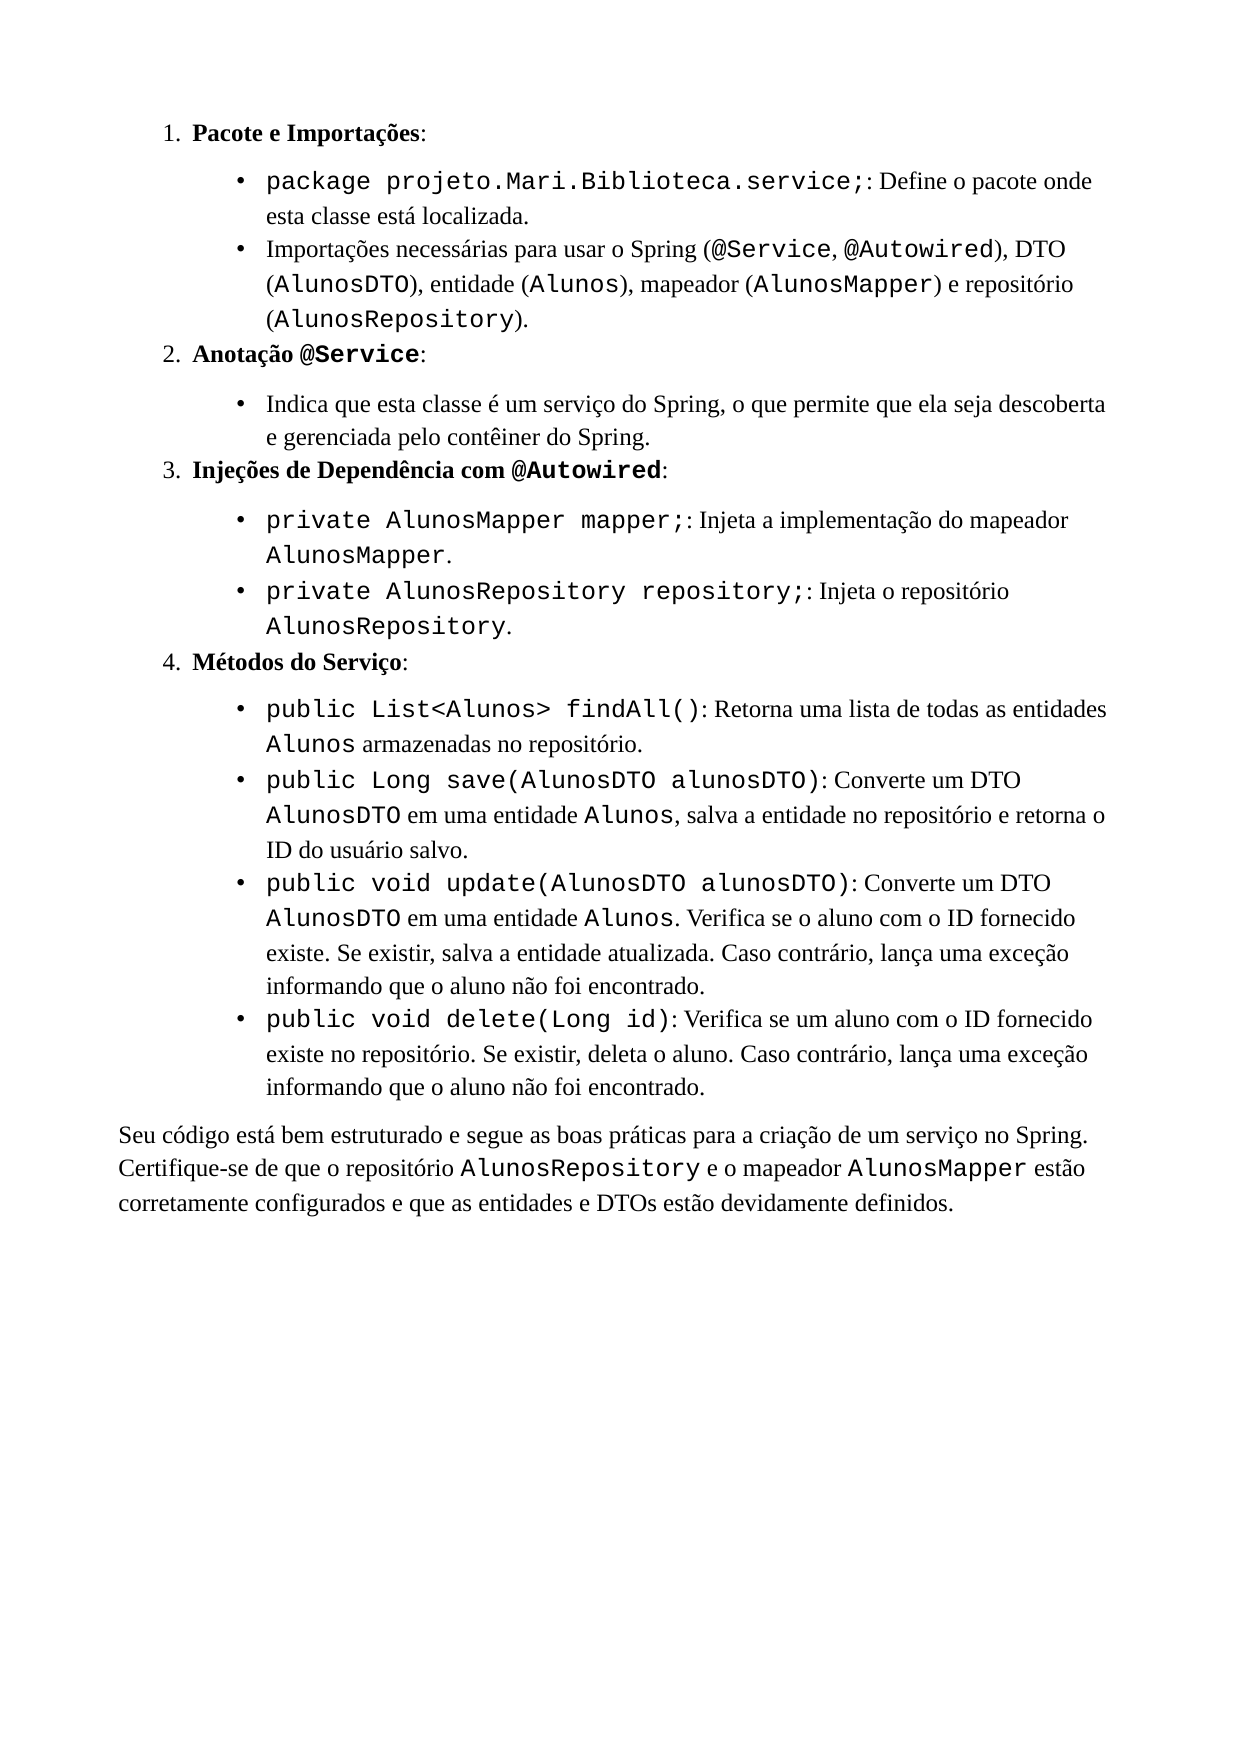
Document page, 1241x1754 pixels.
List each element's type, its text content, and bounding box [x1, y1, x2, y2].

list Métodos do Serviço: [162, 647, 1122, 675]
list Importações necessárias para usar o Spring (@Service, @Autowired), DTO (AlunosDTO), entidade (Alunos), mapeador (AlunosMapper) e repositório (AlunosRepository). [236, 234, 1122, 335]
list private AlunosMapper mapper;: Injeta a implementação do mapeador AlunosMapper. [236, 506, 1122, 571]
list Indica que esta classe é um serviço do Spring, o que permite que ela seja descoberta e gerenciada pelo contêiner do Spring. [236, 389, 1122, 451]
list Anotação @Service: [162, 339, 1122, 370]
list Pacote e Importações: [162, 118, 1122, 147]
list public Long save(AlunosDTO alunosDTO): Converte um DTO AlunosDTO em uma entidade Alunos, salva a entidade no repositório e retorna o ID do usuário salvo. [236, 765, 1122, 864]
list Injeções de Dependência com @Autowired: [162, 456, 1122, 486]
list public List<Alunos> findAll(): Retorna uma lista de todas as entidades Alunos armazenadas no repositório. [236, 694, 1122, 760]
text Seu código está bem estruturado e segue as boas práticas para a criação de um serviço no Spring. Certifique-se de que o repositório AlunosRepository e o mapeador AlunosMapper estão corretamente configurados e que as entidades e DTOs estão devidamente definidos. [118, 1120, 1122, 1217]
list public void delete(Long id): Verifica se um aluno com o ID fornecido existe no repositório. Se existir, deleta o aluno. Caso contrário, lança uma exceção informando que o aluno não foi encontrado. [236, 1004, 1122, 1101]
list public void update(AlunosDTO alunosDTO): Converte um DTO AlunosDTO em uma entidade Alunos. Verifica se o aluno com o ID fornecido existe. Se existir, salva a entidade atualizada. Caso contrário, lança uma exceção informando que o aluno não foi encontrado. [236, 868, 1122, 1000]
list package projeto.Mari.Biblioteca.service;: Define o pacote onde esta classe está localizada. [236, 166, 1122, 229]
list private AlunosRepository repository;: Injeta o repositório AlunosRepository. [236, 576, 1122, 642]
